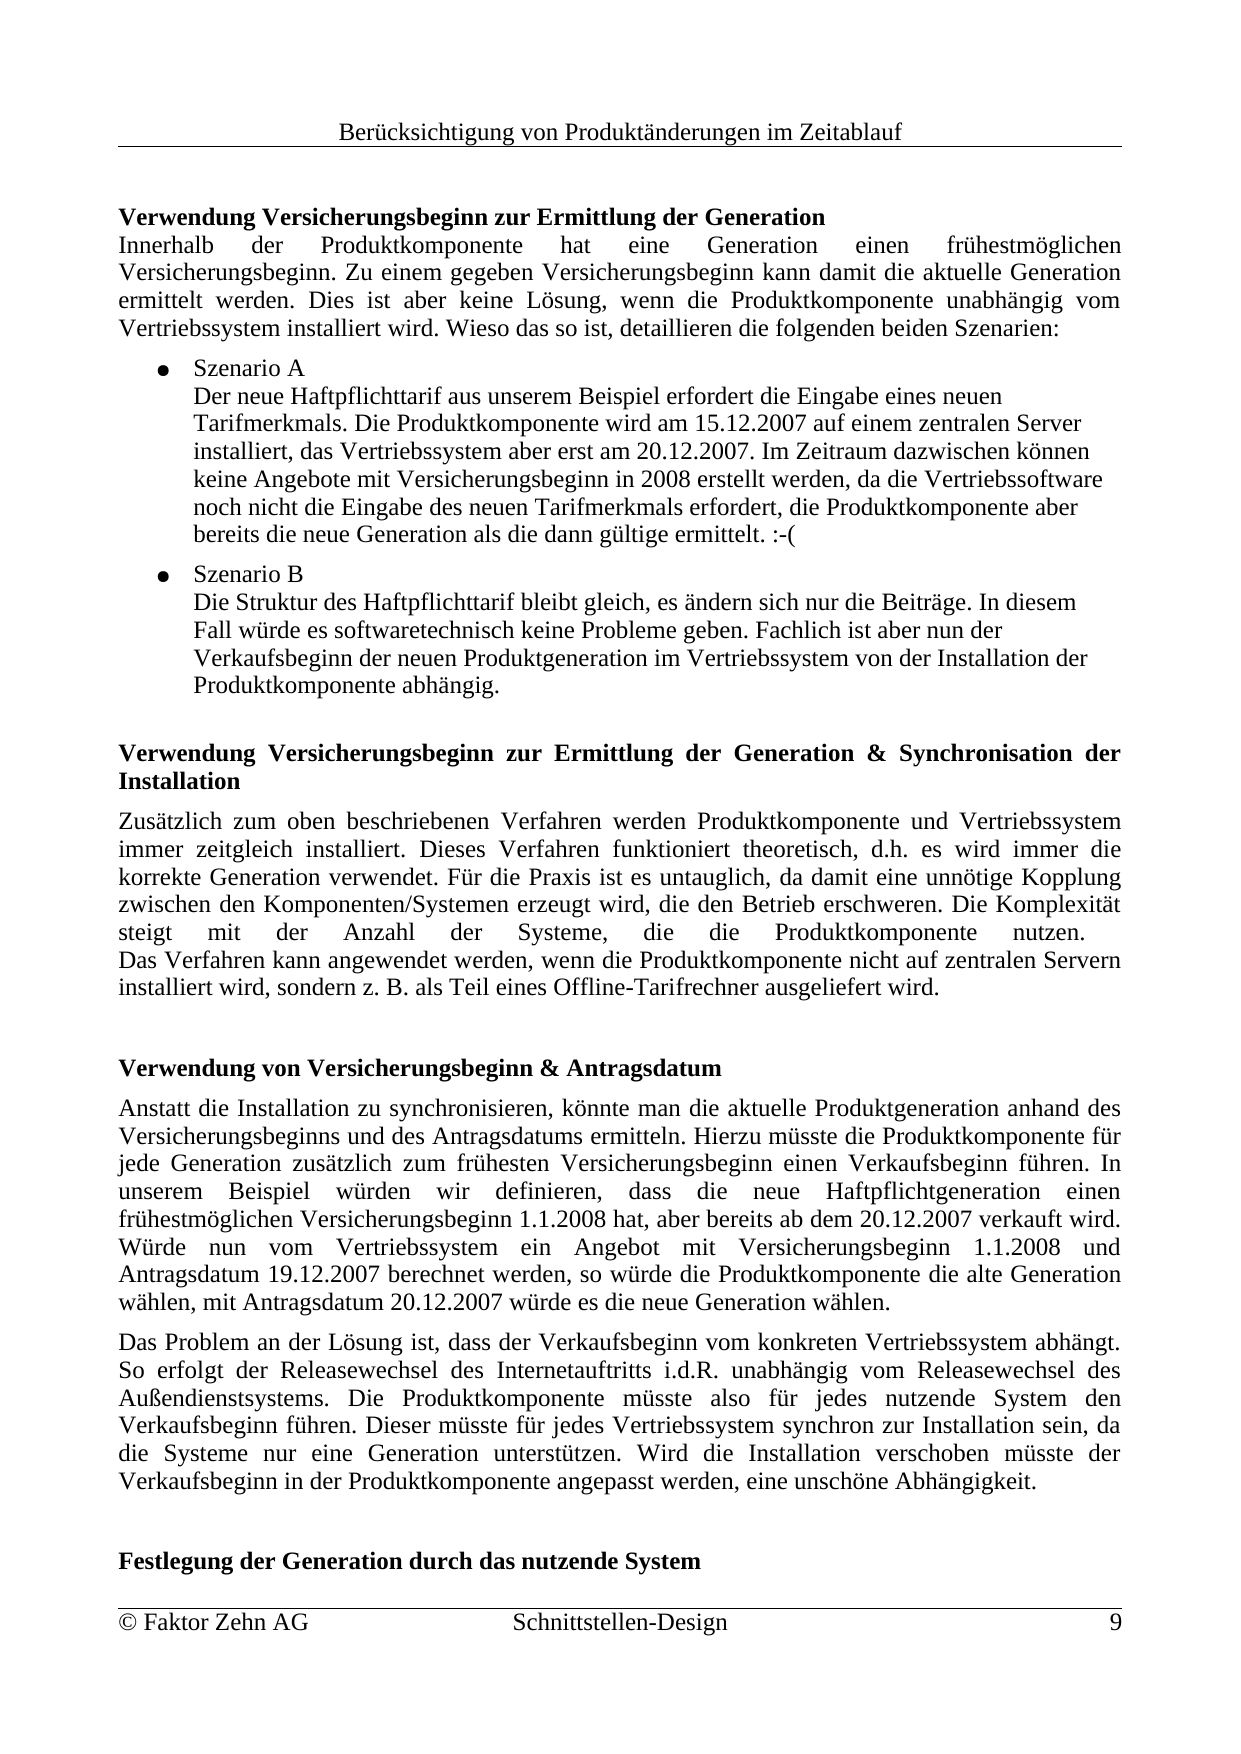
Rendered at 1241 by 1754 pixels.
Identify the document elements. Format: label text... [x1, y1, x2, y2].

text Anstatt die Installation zu synchronisieren, könnte man die aktuelle Produktgeneration anhand des Versicherungsbeginns und des Antragsdatums ermitteln. Hierzu müsste die Produktkomponente für jede Generation zusätzlich zum frühesten Versicherungsbeginn einen Verkaufsbeginn führen. In unserem Beispiel würden wir definieren, dass die neue Haftpflichtgeneration einen frühestmöglichen Versicherungsbeginn 1.1.2008 hat, aber bereits ab dem 20.12.2007 verkauft wird. Würde nun vom Vertriebssystem ein Angebot mit Versicherungsbeginn 1.1.2008 und Antragsdatum 19.12.2007 berechnet werden, so würde die Produktkomponente die alte Generation wählen, mit Antragsdatum 20.12.2007 würde es die neue Generation wählen. [118, 1094, 1122, 1316]
text Verwendung Versicherungsbeginn zur Ermittlung der Generation & Synchronisation der Installation [118, 739, 1122, 795]
list Szenario B Die Struktur des Haftpflichttarif bleibt gleich, es ändern sich nur die Beiträge. In diesem Fall würde es softwaretechnisch keine Probleme geben. Fachlich ist aber nun der Verkaufsbeginn der neuen Produktgeneration im Vertriebssystem von der Installation der Produktkomponente abhängig. [156, 561, 1122, 699]
text Festlegung der Generation durch das nutzende System [118, 1547, 1122, 1575]
text Zusätzlich zum oben beschriebenen Verfahren werden Produktkomponente und Vertriebssystem immer zeitgleich installiert. Dieses Verfahren funktioniert theoretisch, d.h. es wird immer die korrekte Generation verwendet. Für die Praxis ist es untauglich, da damit eine unnötige Kopplung zwischen den Komponenten/Systemen erzeugt wird, die den Betrieb erschweren. Die Komplexität steigt mit der Anzahl der Systeme, die die Produktkomponente nutzen. Das Verfahren kann angewendet werden, wenn die Produktkomponente nicht auf zentralen Servern installiert wird, sondern z. B. als Teil eines Offline-Tarifrechner ausgeliefert wird. [118, 807, 1122, 1001]
list Szenario A Der neue Haftpflichttarif aus unserem Beispiel erfordert die Eingabe eines neuen Tarifmerkmals. Die Produktkomponente wird am 15.12.2007 auf einem zentralen Server installiert, das Vertriebssystem aber erst am 20.12.2007. Im Zeitraum dazwischen können keine Angebote mit Versicherungsbeginn in 2008 erstellt werden, da die Vertriebssoftware noch nicht die Eingabe des neuen Tarifmerkmals erfordert, die Produktkomponente aber bereits die neue Generation als die dann gültige ermittelt. :-( [156, 354, 1122, 548]
text Verwendung von Versicherungsbeginn & Antragsdatum [118, 1054, 1122, 1082]
text Das Problem an der Lösung ist, dass der Verkaufsbeginn vom konkreten Vertriebssystem abhängt. So erfolgt der Releasewechsel des Internetauftritts i.d.R. unabhängig vom Releasewechsel des Außendienstsystems. Die Produktkomponente müsste also für jedes nutzende System den Verkaufsbeginn führen. Dieser müsste für jedes Vertriebssystem synchron zur Installation sein, da die Systeme nur eine Generation unterstützen. Wird die Installation verschoben müsste der Verkaufsbeginn in der Produktkomponente angepasst werden, eine unschöne Abhängigkeit. [118, 1328, 1122, 1494]
text Verwendung Versicherungsbeginn zur Ermittlung der Generation [118, 203, 1122, 231]
text Innerhalb der Produktkomponente hat eine Generation einen frühestmöglichen Versicherungsbeginn. Zu einem gegeben Versicherungsbeginn kann damit die aktuelle Generation ermittelt werden. Dies ist aber keine Lösung, wenn die Produktkomponente unabhängig vom Vertriebssystem installiert wird. Wieso das so ist, detaillieren die folgenden beiden Szenarien: [118, 231, 1122, 342]
